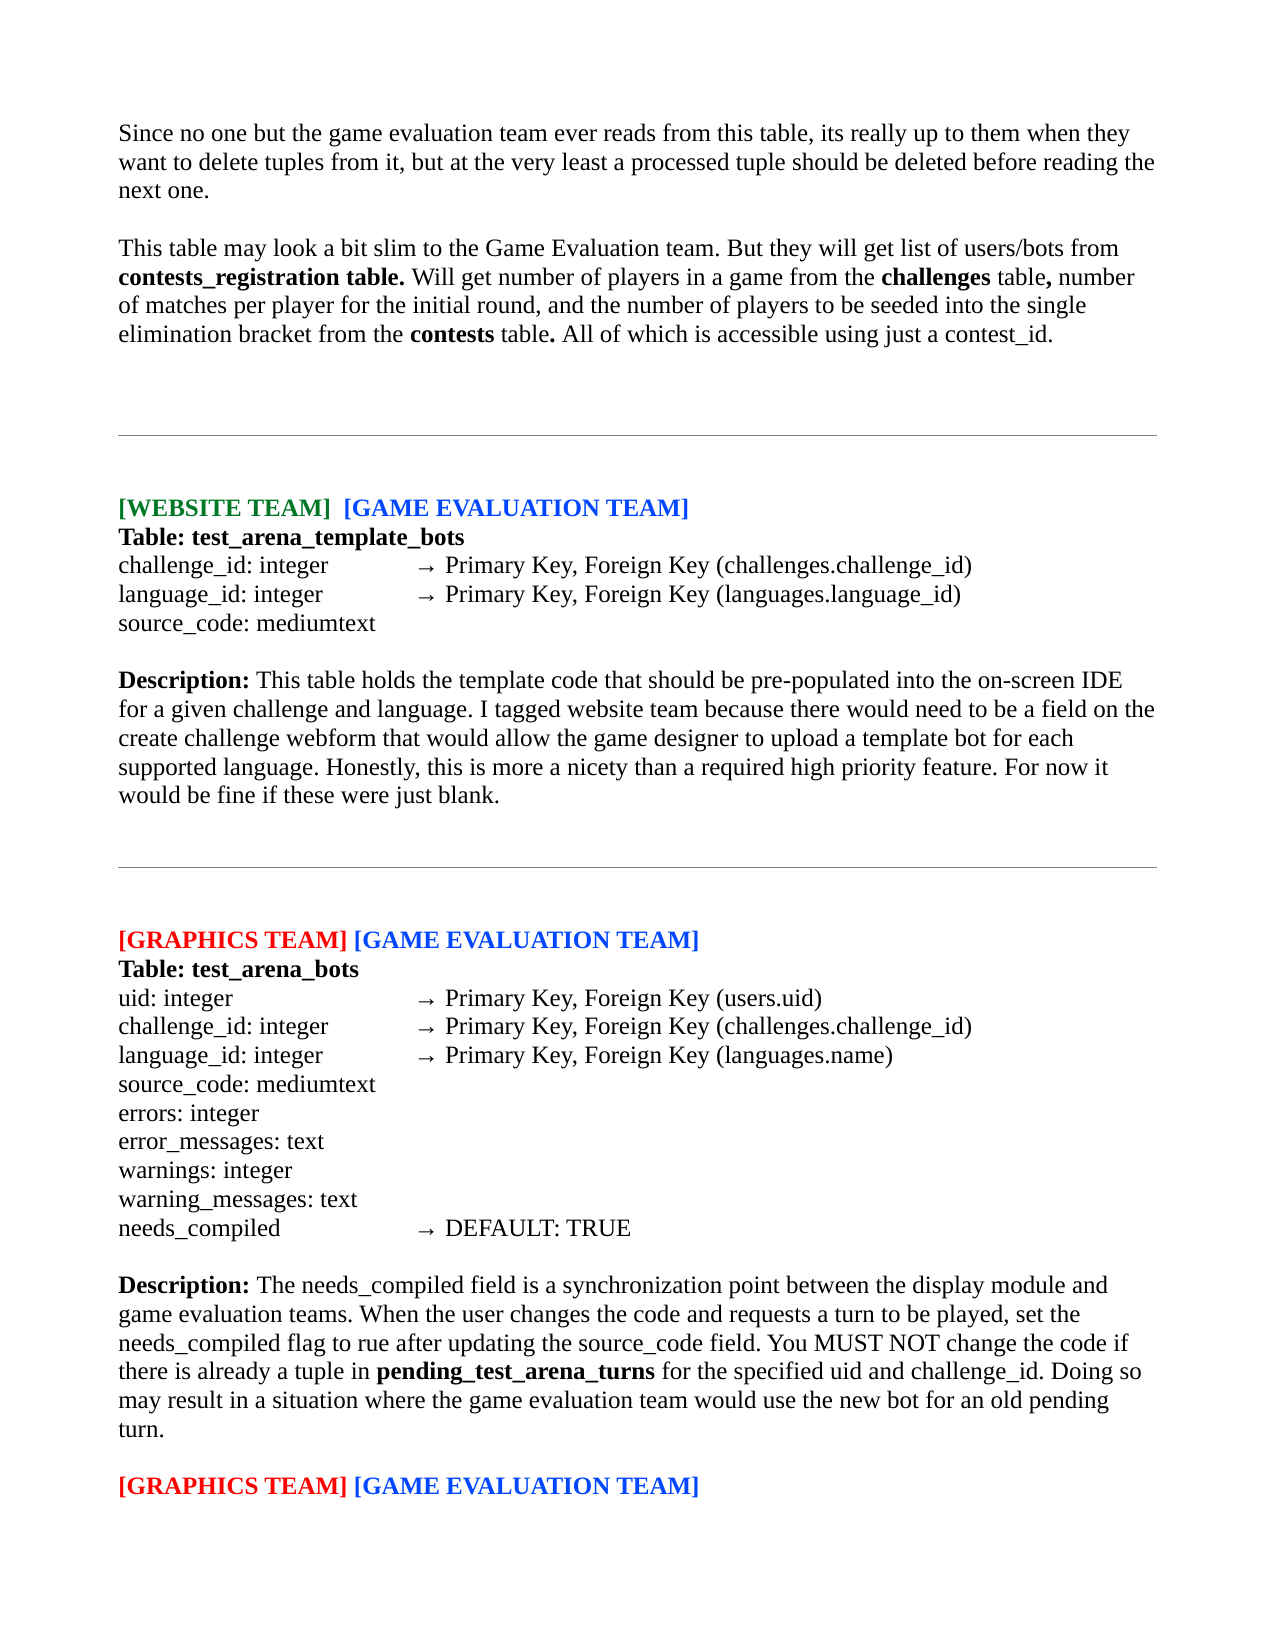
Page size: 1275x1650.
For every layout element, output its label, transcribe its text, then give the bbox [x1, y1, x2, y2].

text error_messages: text [118, 1126, 1157, 1155]
text errors: integer [118, 1098, 1157, 1126]
text uid: integer → Primary Key, Foreign Key (users.uid) [118, 983, 1157, 1011]
text Description: This table holds the template code that should be pre-populated into the on-screen IDE for a given challenge and language. I tagged website team because there would need to be a field on the create challenge webform that would allow the game designer to upload a template bot for each supported language. Honestly, this is more a nicety than a required high priority feature. For now it would be fine if these were just blank. [118, 665, 1157, 809]
text [GRAPHICS TEAM] [GAME EVALUATION TEAM] [118, 925, 1157, 954]
text [GRAPHICS TEAM] [GAME EVALUATION TEAM] [118, 1471, 1157, 1500]
text language_id: integer → Primary Key, Foreign Key (languages.language_id) [118, 579, 1157, 608]
text Table: test_arena_bots [118, 954, 1157, 983]
text Table: test_arena_template_bots [118, 522, 1157, 550]
text needs_compiled → DEFAULT: TRUE [118, 1213, 1157, 1241]
text source_code: mediumtext [118, 608, 1157, 637]
text challenge_id: integer → Primary Key, Foreign Key (challenges.challenge_id) [118, 1011, 1157, 1040]
text Since no one but the game evaluation team ever reads from this table, its really up to them when they want to delete tuples from it, but at the very least a processed tuple should be deleted before reading the next one. [118, 118, 1157, 204]
text Description: The needs_compiled field is a synchronization point between the display module and game evaluation teams. When the user changes the code and requests a turn to be played, set the needs_compiled flag to rue after updating the source_code field. You MUST NOT change the code if there is already a tuple in pending_test_arena_turns for the specified uid and challenge_id. Doing so may result in a situation where the game evaluation team would use the new bot for an old pending turn. [118, 1270, 1157, 1443]
text This table may look a bit slim to the Game Evaluation team. But they will get list of users/bots from contests_registration table. Will get number of players in a game from the challenges table, number of matches per player for the initial round, and the number of players to be seeded into the single elimination bracket from the contests table. All of which is accessible using just a contest_id. [118, 233, 1157, 348]
text challenge_id: integer → Primary Key, Foreign Key (challenges.challenge_id) [118, 550, 1157, 579]
text source_code: mediumtext [118, 1069, 1157, 1098]
text [WEBSITE TEAM] [GAME EVALUATION TEAM] [118, 493, 1157, 522]
text warnings: integer [118, 1155, 1157, 1184]
text language_id: integer → Primary Key, Foreign Key (languages.name) [118, 1040, 1157, 1069]
text warning_messages: text [118, 1184, 1157, 1213]
